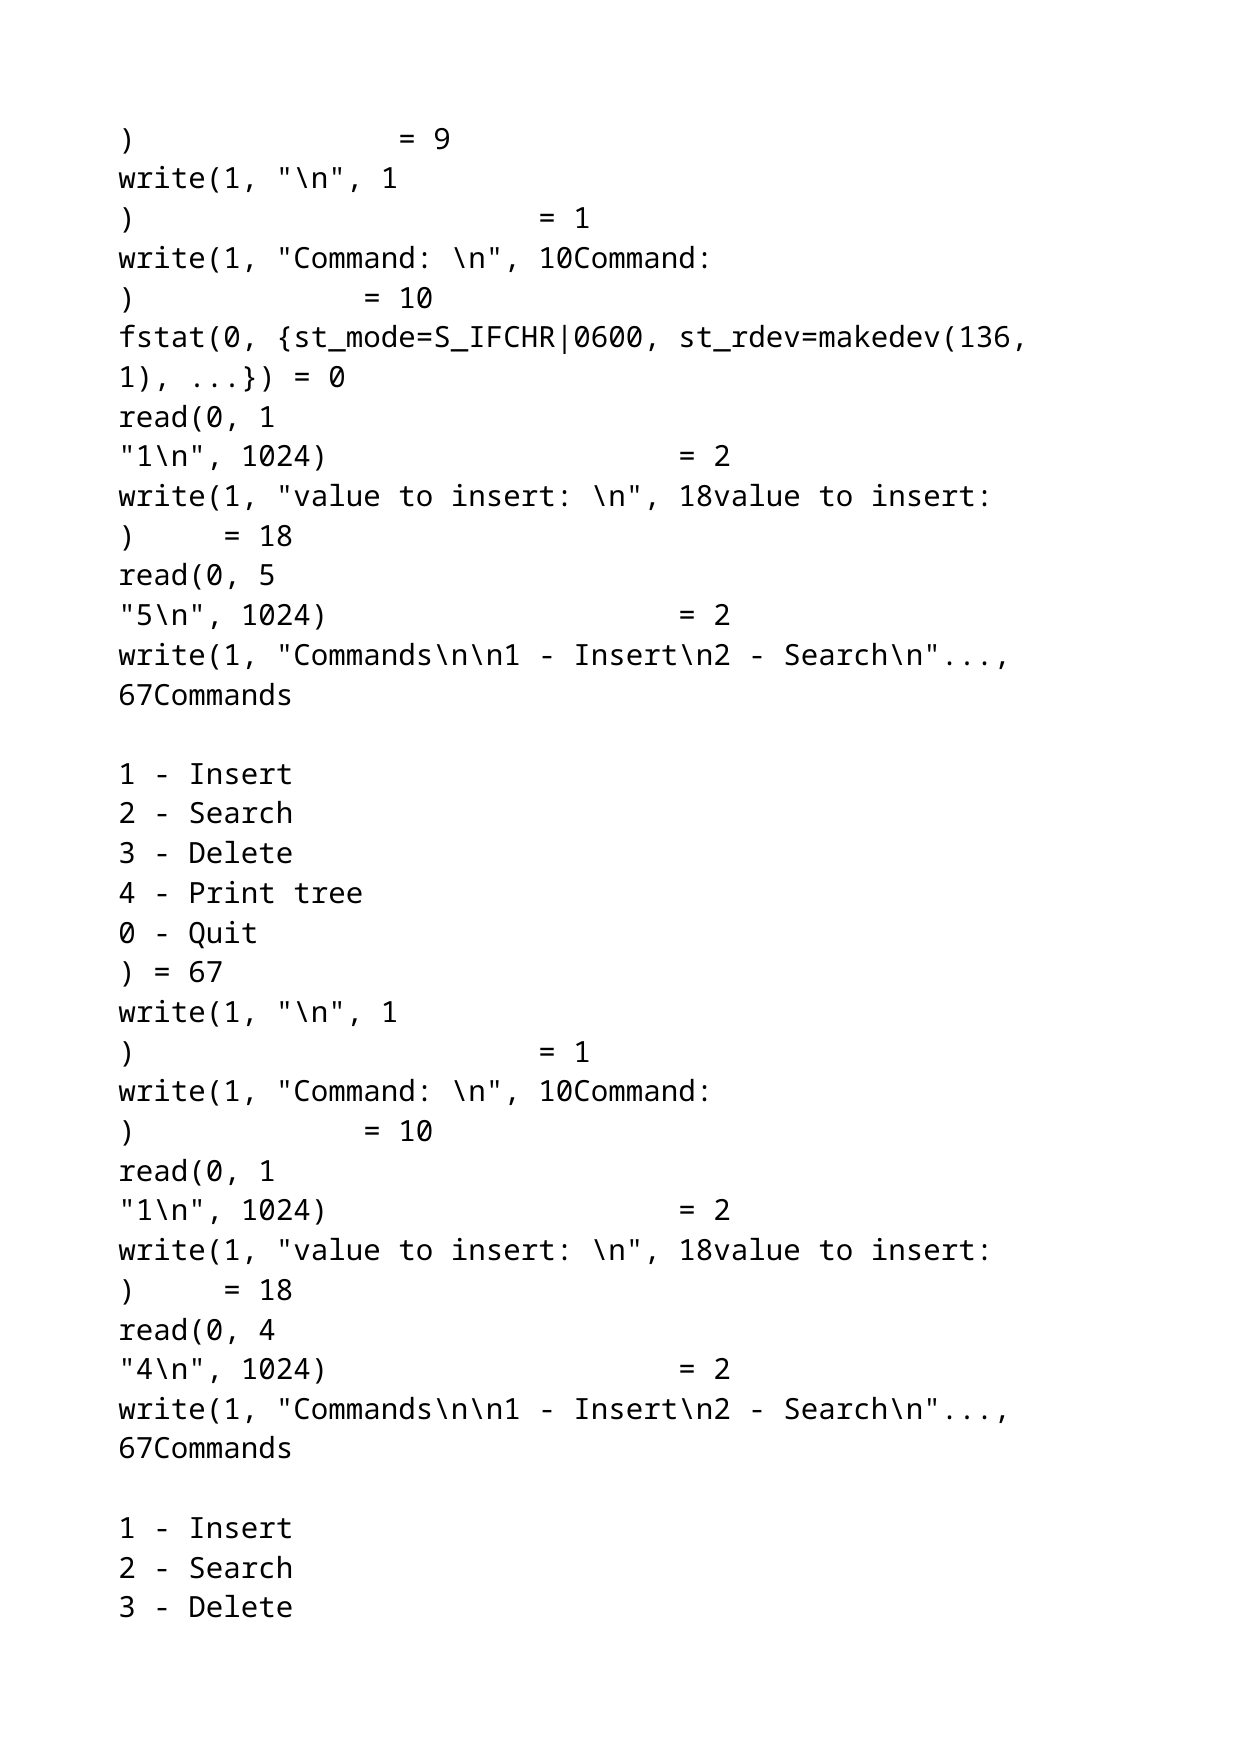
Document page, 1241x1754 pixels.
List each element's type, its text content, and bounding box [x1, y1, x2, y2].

text ) = 9 write(1, "\n", 1 ) = 1 write(1, "Command: \n", 10Command: ) = 10 fstat(0, {st_mode=S_IFCHR|0600, st_rdev=makedev(136, 1), ...}) = 0 read(0, 1 "1\n", 1024) = 2 write(1, "value to insert: \n", 18value to insert: ) = 18 read(0, 5 "5\n", 1024) = 2 write(1, "Commands\n\n1 - Insert\n2 - Search\n"..., 67Commands 1 - Insert 2 - Search 3 - Delete 4 - Print tree 0 - Quit ) = 67 write(1, "\n", 1 ) = 1 write(1, "Command: \n", 10Command: ) = 10 read(0, 1 "1\n", 1024) = 2 write(1, "value to insert: \n", 18value to insert: ) = 18 read(0, 4 "4\n", 1024) = 2 write(1, "Commands\n\n1 - Insert\n2 - Search\n"..., 67Commands 1 - Insert 2 - Search 3 - Delete [118, 118, 1122, 1626]
